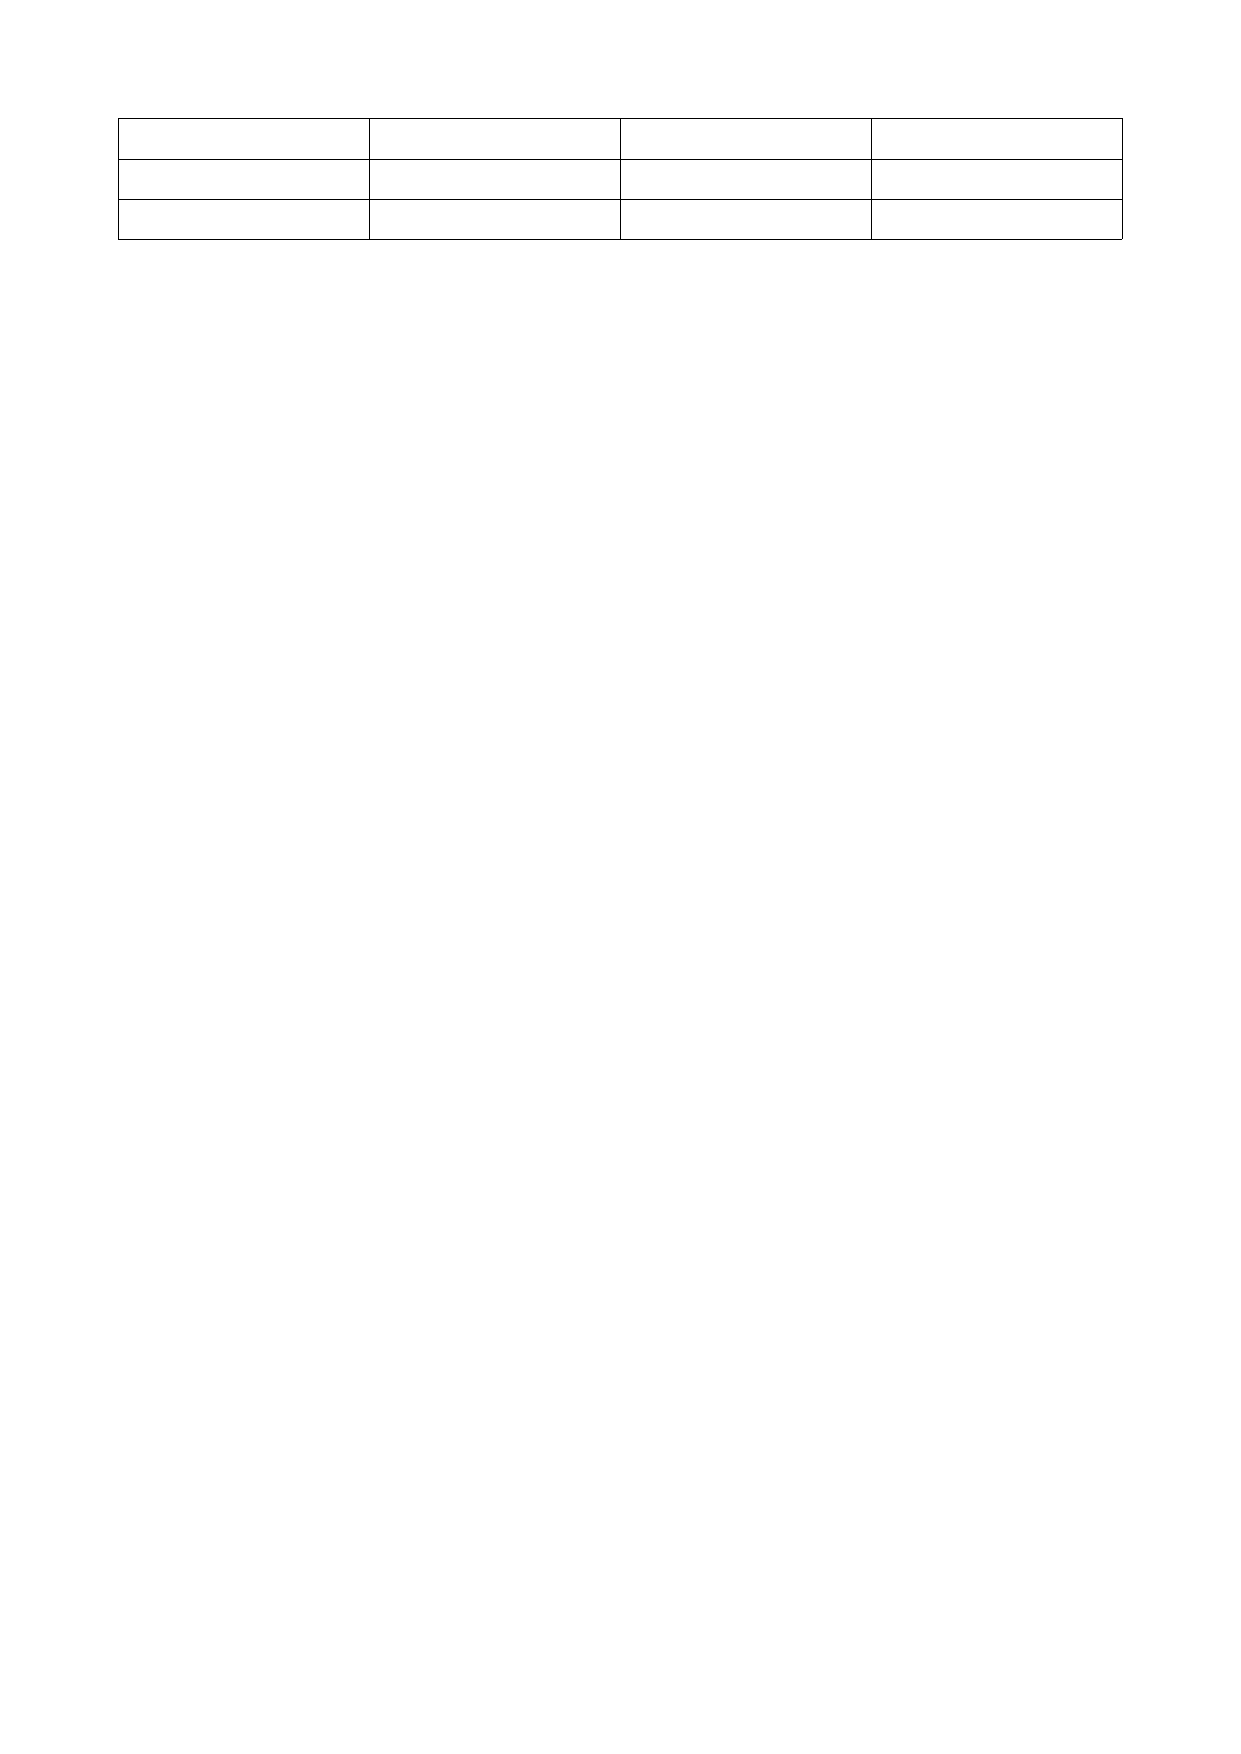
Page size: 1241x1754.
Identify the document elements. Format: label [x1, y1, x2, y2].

table_cell [370, 160, 620, 199]
table_cell [872, 119, 1122, 158]
table_cell [370, 200, 620, 239]
table_cell [370, 119, 620, 158]
table_cell [119, 160, 369, 199]
table_cell [621, 119, 871, 158]
table_cell [621, 200, 871, 239]
table_cell [119, 119, 369, 158]
table_cell [872, 160, 1122, 199]
table_cell [119, 200, 369, 239]
table_cell [872, 200, 1122, 239]
table_cell [621, 160, 871, 199]
